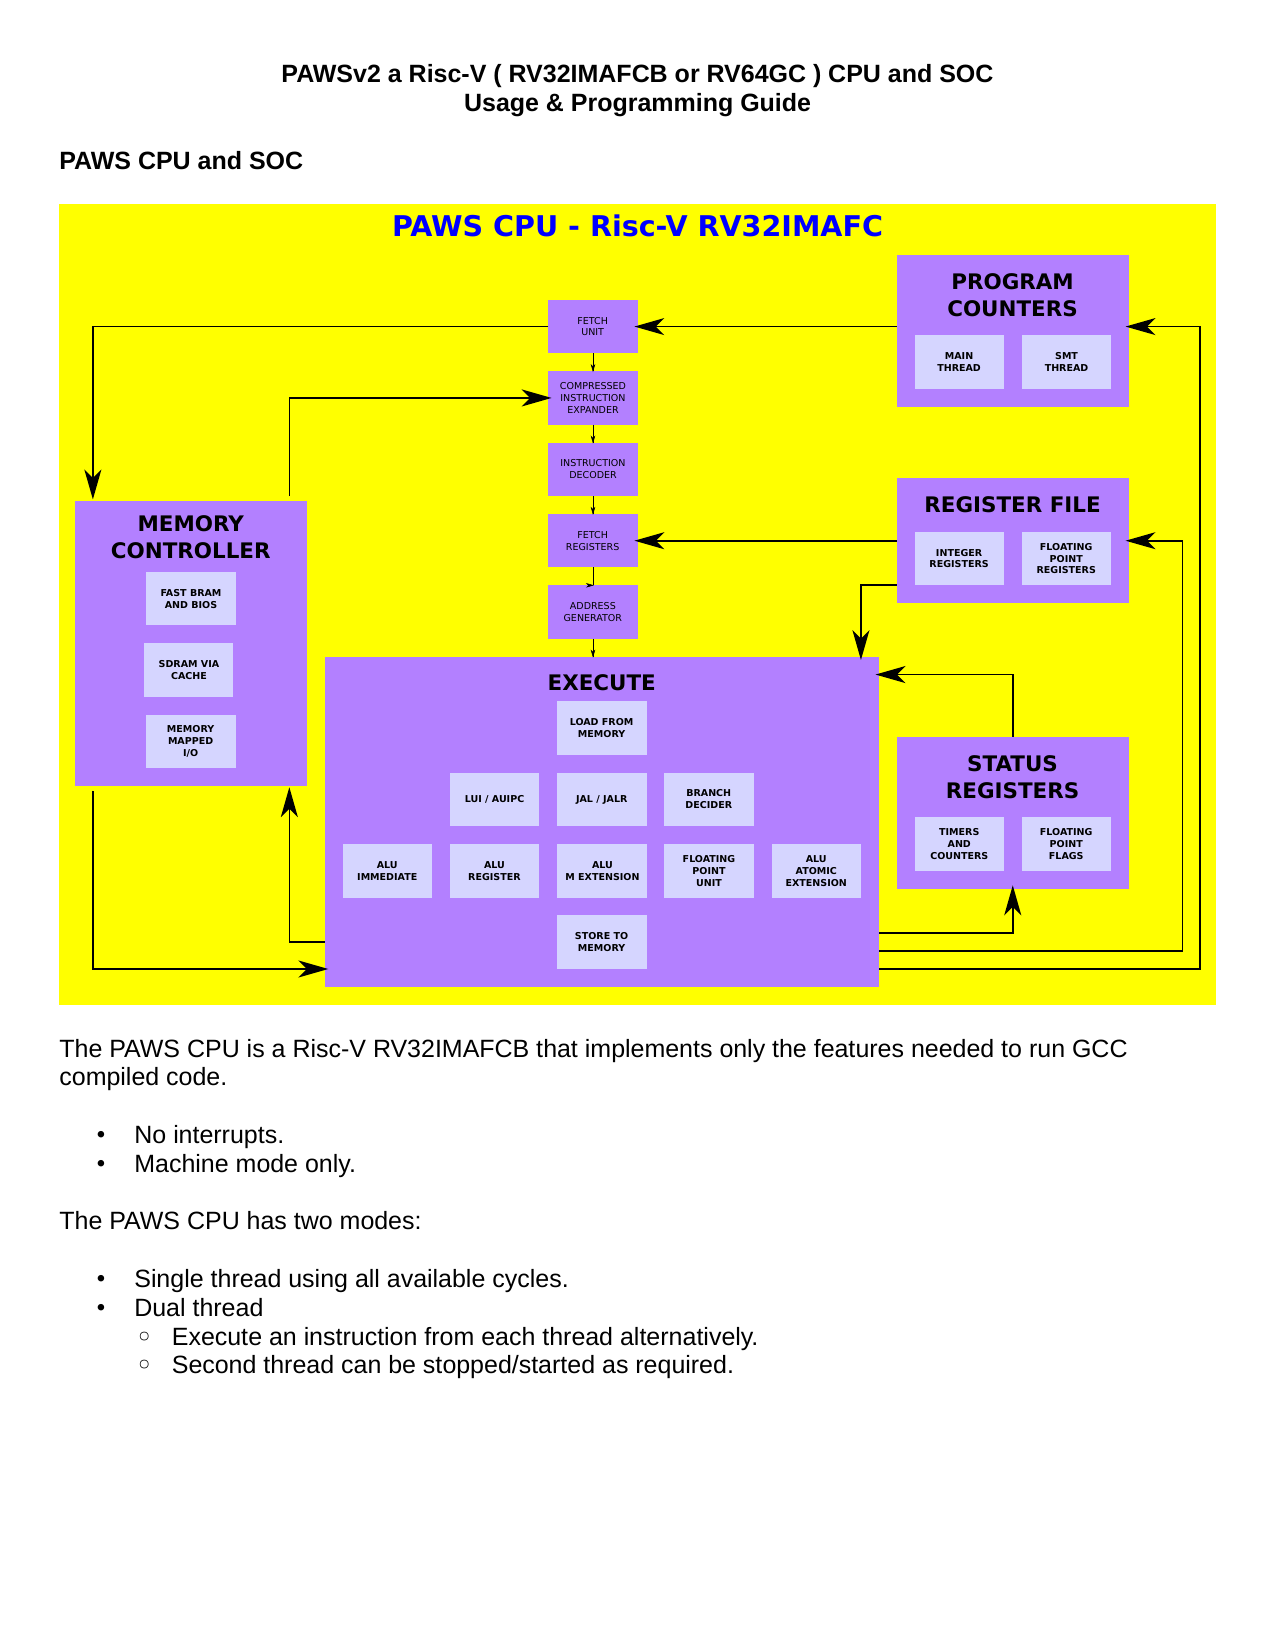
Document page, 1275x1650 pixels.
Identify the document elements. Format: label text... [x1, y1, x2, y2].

list Dual thread [97, 1293, 1216, 1321]
list Machine mode only. [97, 1149, 1216, 1177]
text The PAWS CPU is a Risc-V RV32IMAFCB that implements only the features needed to run GCC compiled code. [59, 1033, 1216, 1091]
text PAWS CPU and SOC [59, 146, 1216, 175]
list Single thread using all available cycles. [97, 1264, 1216, 1293]
list No interrupts. [97, 1120, 1216, 1149]
list Execute an instruction from each thread alternatively. [134, 1321, 1216, 1350]
text The PAWS CPU has two modes: [59, 1206, 1216, 1235]
list Second thread can be stopped/started as required. [134, 1350, 1216, 1379]
